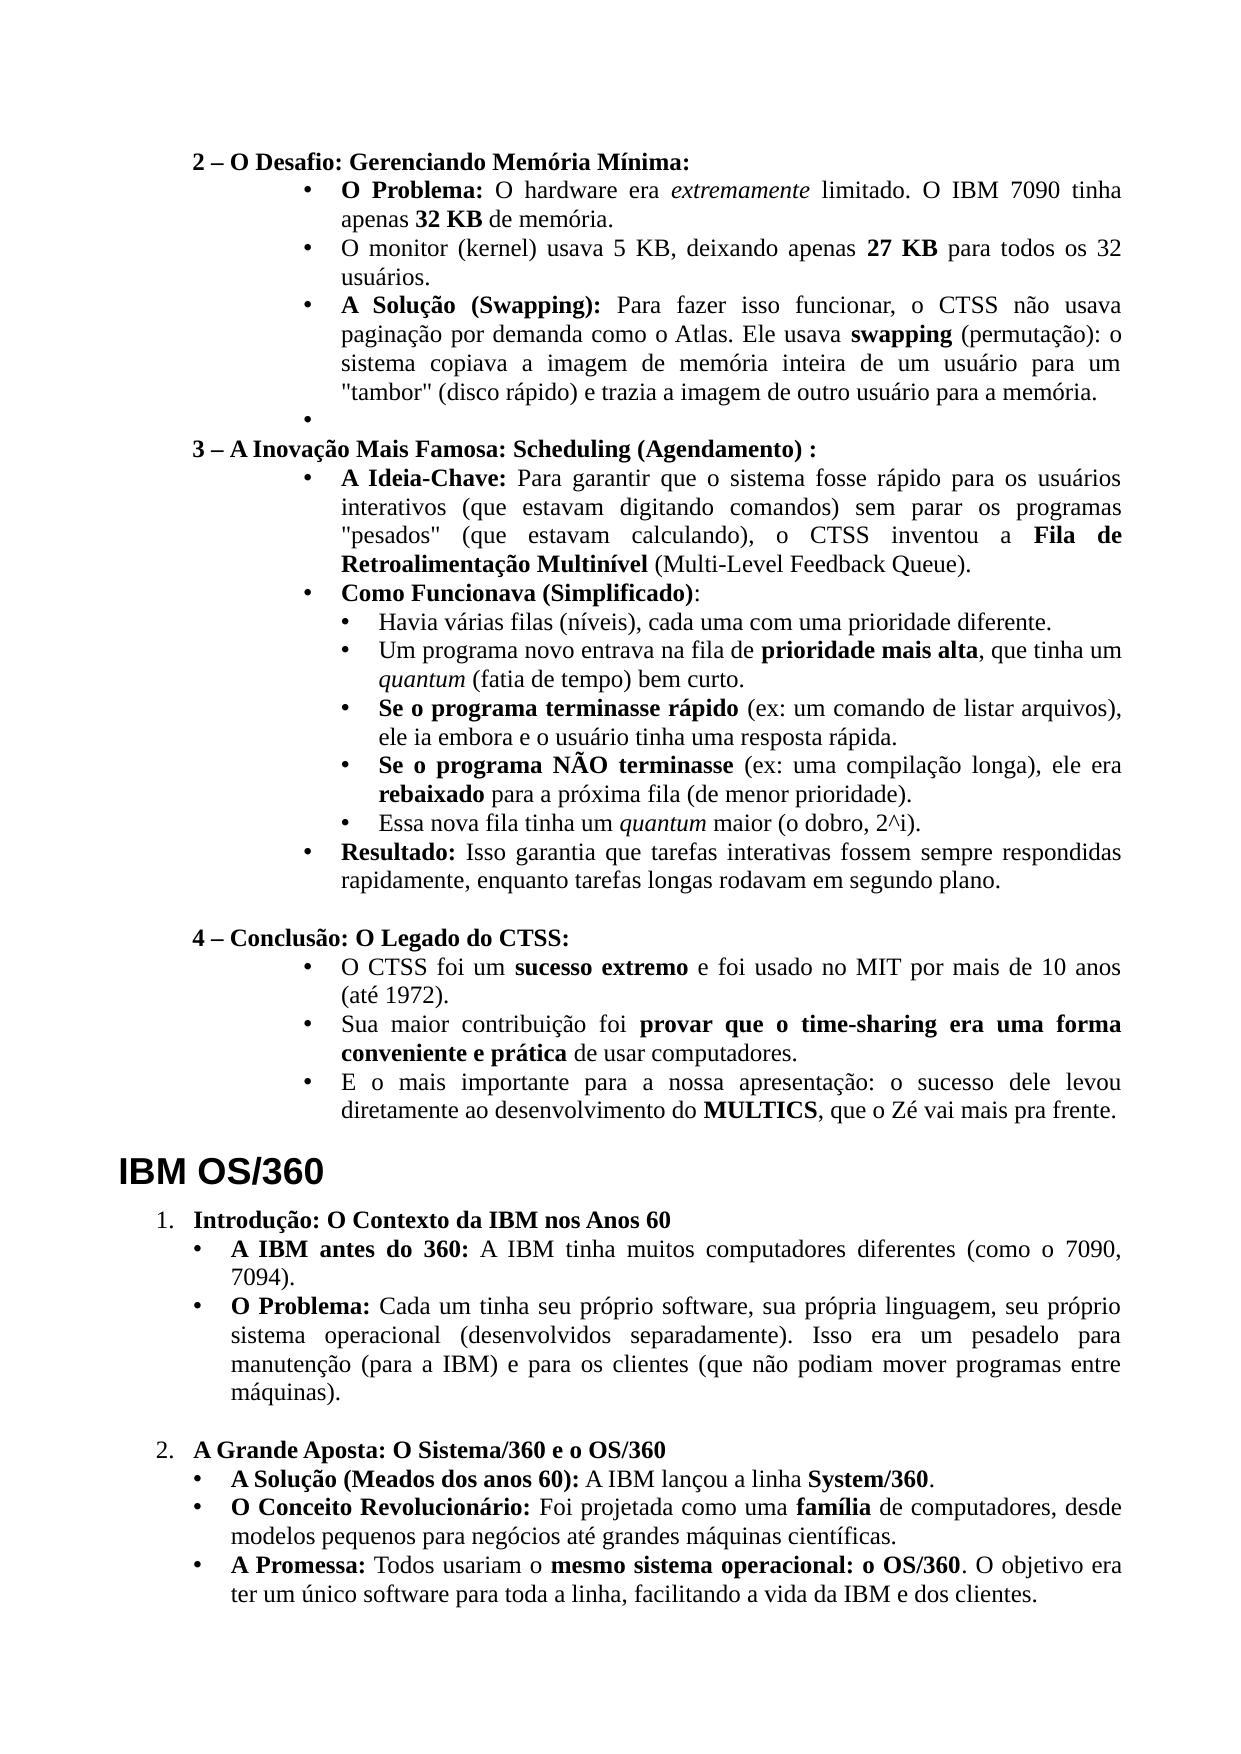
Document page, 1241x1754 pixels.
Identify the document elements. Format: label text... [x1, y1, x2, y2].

list Um programa novo entrava na fila de prioridade mais alta, que tinha um quantum (fatia de tempo) bem curto. [341, 636, 1122, 693]
list Como Funcionava (Simplificado): [303, 578, 1122, 607]
text 3 – A Inovação Mais Famosa: Scheduling (Agendamento) : [192, 434, 1122, 463]
list A Promessa: Todos usariam o mesmo sistema operacional: o OS/360. O objetivo era ter um único software para toda a linha, facilitando a vida da IBM e dos clientes. [193, 1550, 1122, 1607]
list A Ideia-Chave: Para garantir que o sistema fosse rápido para os usuários interativos (que estavam digitando comandos) sem parar os programas "pesados" (que estavam calculando), o CTSS inventou a Fila de Retroalimentação Multinível (Multi-Level Feedback Queue). [303, 463, 1122, 578]
list A Grande Aposta: O Sistema/360 e o OS/360 [156, 1435, 1122, 1464]
list Essa nova fila tinha um quantum maior (o dobro, 2^i). [341, 808, 1122, 837]
text 4 – Conclusão: O Legado do CTSS: [192, 923, 1122, 952]
list Resultado: Isso garantia que tarefas interativas fossem sempre respondidas rapidamente, enquanto tarefas longas rodavam em segundo plano. [303, 837, 1122, 894]
list A IBM antes do 360: A IBM tinha muitos computadores diferentes (como o 7090, 7094). [193, 1234, 1122, 1291]
list Introdução: O Contexto da IBM nos Anos 60 [156, 1205, 1122, 1234]
list A Solução (Swapping): Para fazer isso funcionar, o CTSS não usava paginação por demanda como o Atlas. Ele usava swapping (permutação): o sistema copiava a imagem de memória inteira de um usuário para um "tambor" (disco rápido) e trazia a imagem de outro usuário para a memória. [303, 291, 1122, 406]
list Sua maior contribuição foi provar que o time-sharing era uma forma conveniente e prática de usar computadores. [303, 1009, 1122, 1067]
list E o mais importante para a nossa apresentação: o sucesso dele levou diretamente ao desenvolvimento do MULTICS, que o Zé vai mais pra frente. [303, 1067, 1122, 1124]
list O CTSS foi um sucesso extremo e foi usado no MIT por mais de 10 anos (até 1972). [303, 952, 1122, 1009]
list Se o programa terminasse rápido (ex: um comando de listar arquivos), ele ia embora e o usuário tinha uma resposta rápida. [341, 693, 1122, 751]
list Havia várias filas (níveis), cada uma com uma prioridade diferente. [341, 607, 1122, 636]
list O monitor (kernel) usava 5 KB, deixando apenas 27 KB para todos os 32 usuários. [303, 233, 1122, 291]
list A Solução (Meados dos anos 60): A IBM lançou a linha System/360. [193, 1464, 1122, 1492]
text 2 – O Desafio: Gerenciando Memória Mínima: [192, 147, 1122, 176]
list Se o programa NÃO terminasse (ex: uma compilação longa), ele era rebaixado para a próxima fila (de menor prioridade). [341, 751, 1122, 808]
subtitle IBM OS/360 [118, 1149, 1122, 1192]
list O Problema: Cada um tinha seu próprio software, sua própria linguagem, seu próprio sistema operacional (desenvolvidos separadamente). Isso era um pesadelo para manutenção (para a IBM) e para os clientes (que não podiam mover programas entre máquinas). [193, 1291, 1122, 1406]
list O Conceito Revolucionário: Foi projetada como uma família de computadores, desde modelos pequenos para negócios até grandes máquinas científicas. [193, 1492, 1122, 1550]
list O Problema: O hardware era extremamente limitado. O IBM 7090 tinha apenas 32 KB de memória. [303, 176, 1122, 233]
